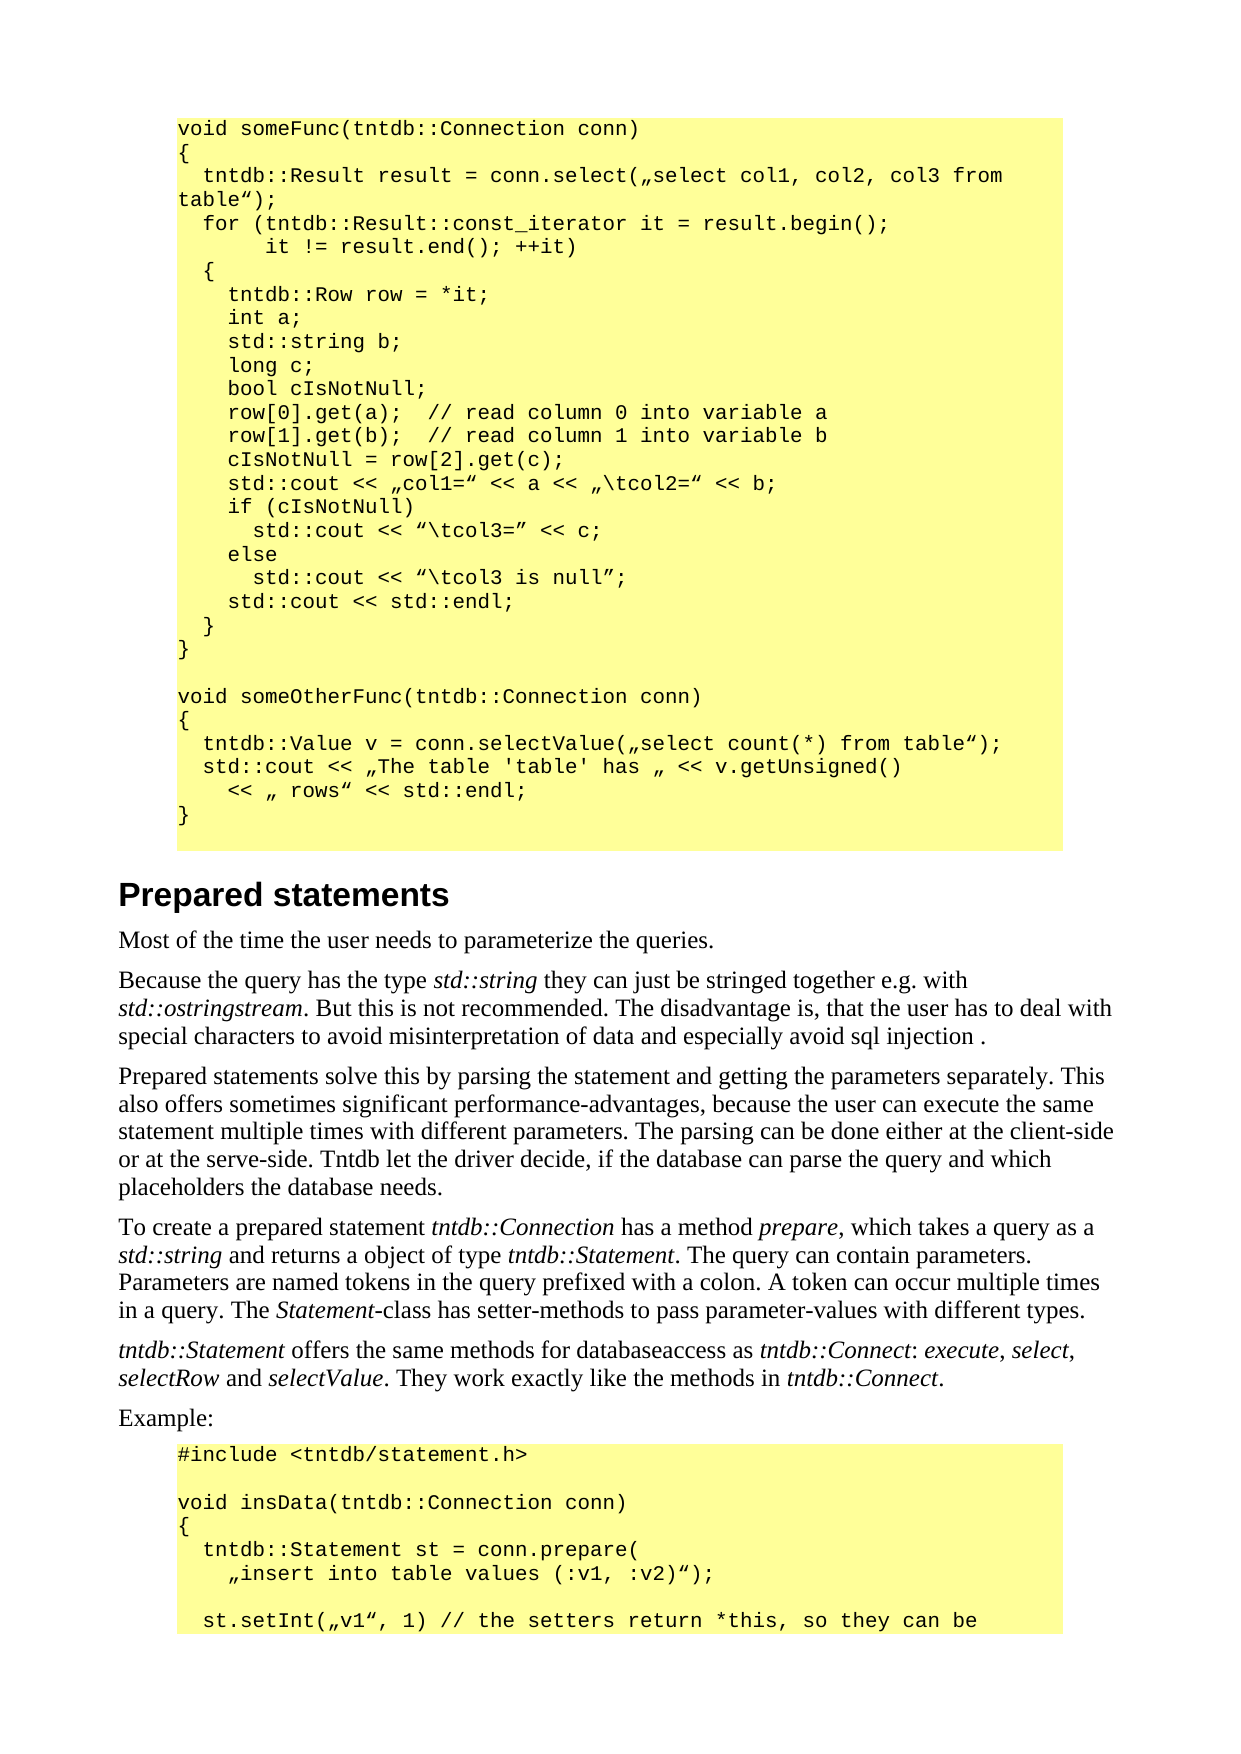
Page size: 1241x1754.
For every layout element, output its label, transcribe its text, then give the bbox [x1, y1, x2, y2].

text std::cout << „col1=“ << a << „\tcol2=“ << b; [177, 473, 1063, 496]
text std::cout << “\tcol3=” << c; [177, 520, 1063, 544]
text cIsNotNull = row[2].get(c); [177, 449, 1063, 473]
subtitle Prepared statements [118, 876, 1122, 914]
text if (cIsNotNull) [177, 496, 1063, 520]
text else [177, 544, 1063, 567]
text } [177, 804, 1063, 827]
text void someFunc(tntdb::Connection conn) [177, 118, 1063, 142]
text Most of the time the user needs to parameterize the queries. [118, 926, 1122, 954]
text void someOtherFunc(tntdb::Connection conn) [177, 686, 1063, 709]
text { [177, 1515, 1063, 1539]
text tntdb::Result result = conn.select(„select col1, col2, col3 from table“); [177, 165, 1063, 213]
text To create a prepared statement tntdb::Connection has a method prepare, which takes a query as a std::string and returns a object of type tntdb::Statement. The query can contain parameters. Parameters are named tokens in the query prefixed with a colon. A token can occur multiple times in a query. The Statement-class has setter-methods to pass parameter-values with different types. [118, 1213, 1122, 1324]
text tntdb::Statement st = conn.prepare( [177, 1539, 1063, 1563]
text } [177, 638, 1063, 662]
text for (tntdb::Result::const_iterator it = result.begin(); [177, 213, 1063, 236]
text tntdb::Statement offers the same methods for databaseaccess as tntdb::Connect: execute, select, selectRow and selectValue. They work exactly like the methods in tntdb::Connect. [118, 1336, 1122, 1392]
text Example: [118, 1404, 1122, 1432]
text row[1].get(b); // read column 1 into variable b [177, 426, 1063, 449]
text #include <tntdb/statement.h> [177, 1444, 1063, 1468]
text Because the query has the type std::string they can just be stringed together e.g. with std::ostringstream. But this is not recommended. The disadvantage is, that the user has to deal with special characters to avoid misinterpretation of data and especially avoid sql injection . [118, 966, 1122, 1049]
text st.setInt(„v1“, 1) // the setters return *this, so they can be [177, 1610, 1063, 1634]
text tntdb::Row row = *it; [177, 284, 1063, 307]
text { [177, 142, 1063, 165]
text std::cout << “\tcol3 is null”; [177, 567, 1063, 591]
text it != result.end(); ++it) [177, 236, 1063, 260]
text std::cout << std::endl; [177, 591, 1063, 615]
text { [177, 260, 1063, 284]
text long c; [177, 354, 1063, 378]
text << „ rows“ << std::endl; [177, 780, 1063, 804]
text Prepared statements solve this by parsing the statement and getting the parameters separately. This also offers sometimes significant performance-advantages, because the user can execute the same statement multiple times with different parameters. The parsing can be done either at the client-side or at the serve-side. Tntdb let the driver decide, if the database can parse the query and which placeholders the database needs. [118, 1062, 1122, 1201]
text „insert into table values (:v1, :v2)“); [177, 1563, 1063, 1586]
text bool cIsNotNull; [177, 378, 1063, 402]
text int a; [177, 307, 1063, 331]
text row[0].get(a); // read column 0 into variable a [177, 402, 1063, 426]
text } [177, 615, 1063, 638]
text void insData(tntdb::Connection conn) [177, 1492, 1063, 1515]
text std::string b; [177, 331, 1063, 354]
text tntdb::Value v = conn.selectValue(„select count(*) from table“); [177, 733, 1063, 757]
text std::cout << „The table 'table' has „ << v.getUnsigned() [177, 757, 1063, 780]
text { [177, 709, 1063, 733]
